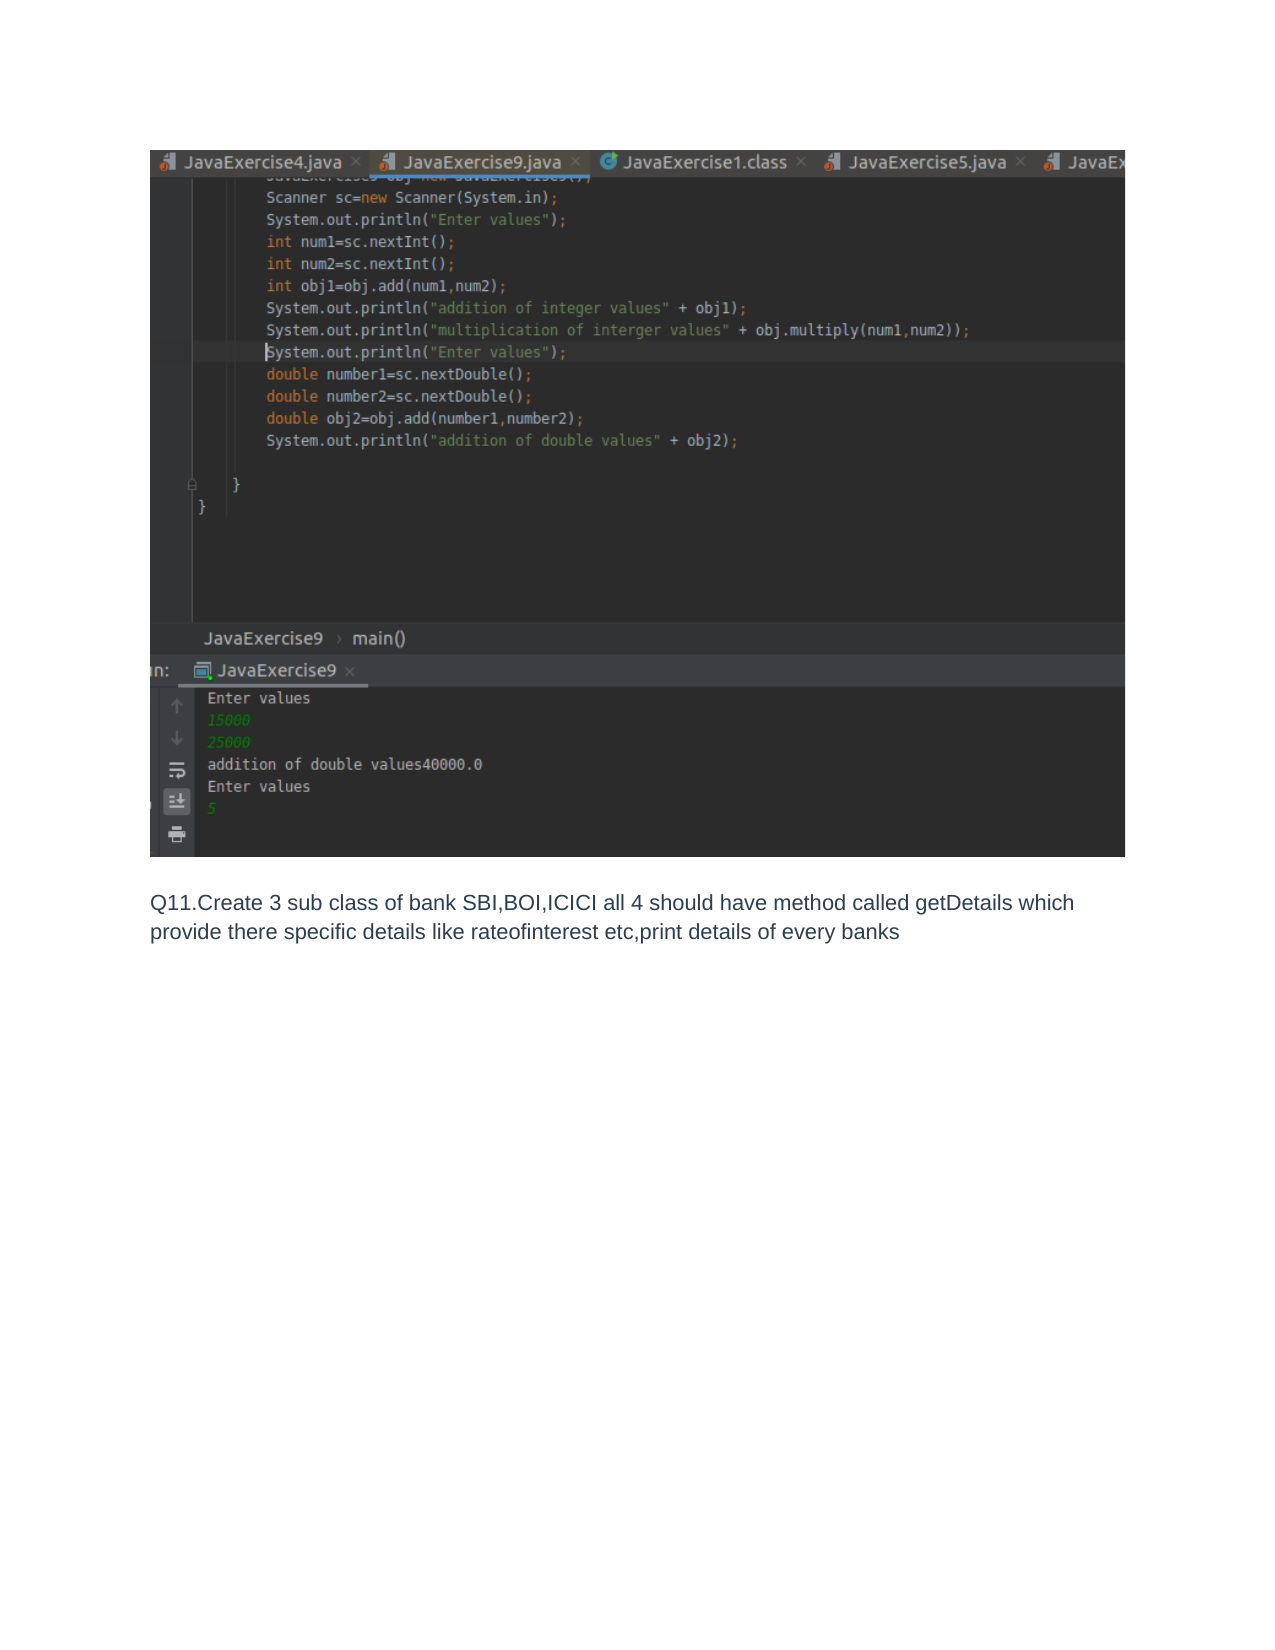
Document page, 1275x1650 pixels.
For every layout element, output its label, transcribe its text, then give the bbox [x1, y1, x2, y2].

text Q11.Create 3 sub class of bank SBI,BOI,ICICI all 4 should have method called getDetails which provide there specific details like rateofinterest etc,print details of every banks [150, 890, 1125, 944]
picture [150, 150, 1125, 857]
